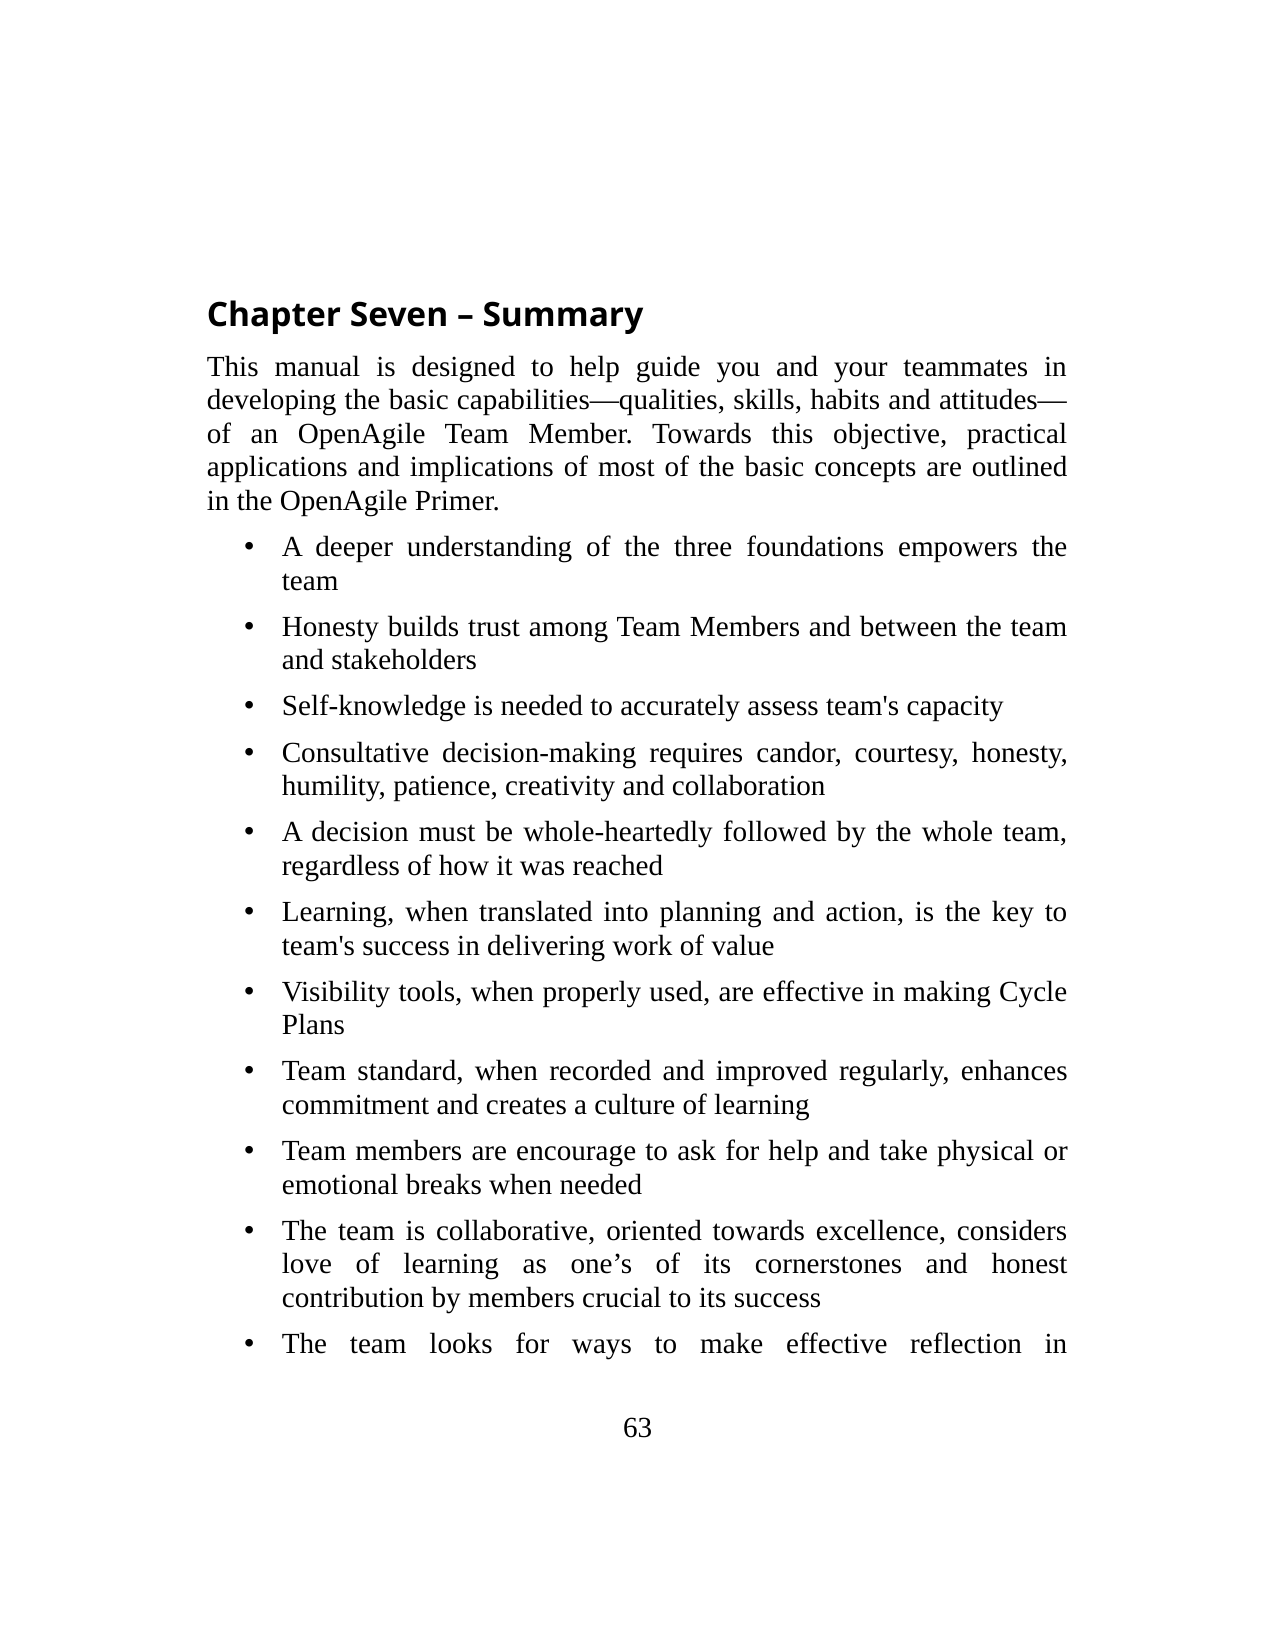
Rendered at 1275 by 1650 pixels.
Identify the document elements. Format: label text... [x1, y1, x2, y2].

list A deeper understanding of the three foundations empowers the team [244, 529, 1068, 596]
list Self-knowledge is needed to accurately assess team's capacity [244, 688, 1068, 722]
list Team standard, when recorded and improved regularly, enhances commitment and creates a culture of learning [244, 1053, 1068, 1121]
list Visibility tools, when properly used, are effective in making Cycle Plans [244, 974, 1068, 1041]
subtitle Chapter Seven – Summary [207, 291, 1068, 336]
list A decision must be whole-heartedly followed by the whole team, regardless of how it was reached [244, 814, 1068, 882]
list The team looks for ways to make effective reflection in [244, 1326, 1068, 1360]
list Consultative decision-making requires candor, courtesy, honesty, humility, patience, creativity and collaboration [244, 735, 1068, 802]
list Honesty builds trust among Team Members and between the team and stakeholders [244, 609, 1068, 676]
list Learning, when translated into planning and action, is the key to team's success in delivering work of value [244, 894, 1068, 961]
text This manual is designed to help guide you and your teammates in developing the basic capabilities—qualities, skills, habits and attitudes—of an OpenAgile Team Member. Towards this objective, practical applications and implications of most of the basic concepts are outlined in the OpenAgile Primer. [207, 349, 1068, 517]
list Team members are encourage to ask for help and take physical or emotional breaks when needed [244, 1133, 1068, 1200]
list The team is collaborative, oriented towards excellence, considers love of learning as one’s of its cornerstones and honest contribution by members crucial to its success [244, 1213, 1068, 1313]
